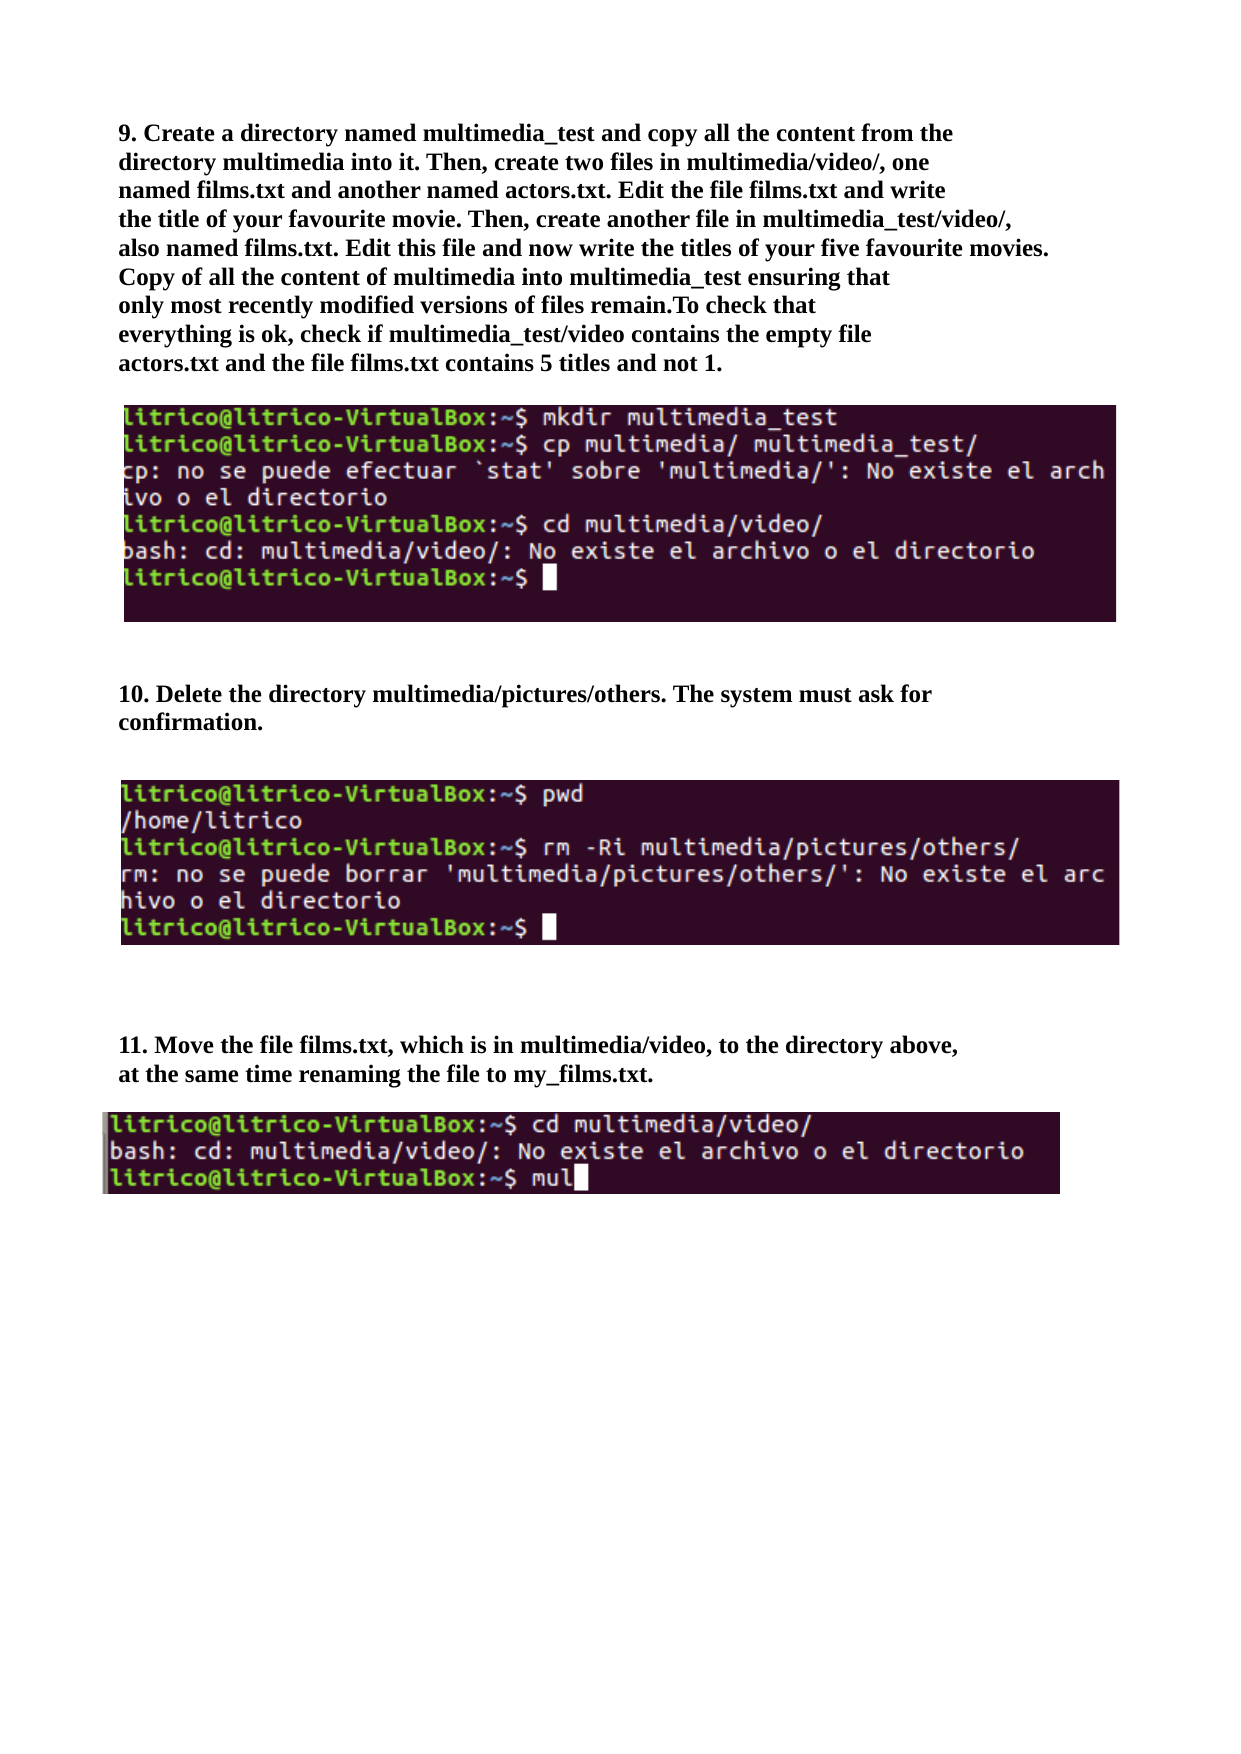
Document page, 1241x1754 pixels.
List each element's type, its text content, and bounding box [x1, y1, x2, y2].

picture [102, 1112, 1060, 1194]
text also named films.txt. Edit this file and now write the titles of your five favourite movies. [118, 233, 1122, 262]
text 11. Move the file films.txt, which is in multimedia/video, to the directory above, [118, 1031, 1122, 1059]
text named films.txt and another named actors.txt. Edit the file films.txt and write [118, 176, 1122, 204]
picture [124, 405, 1117, 622]
text at the same time renaming the file to my_films.txt. [118, 1059, 1122, 1088]
text confirmation. [118, 707, 1122, 736]
text directory multimedia into it. Then, create two files in multimedia/video/, one [118, 147, 1122, 176]
text Copy of all the content of multimedia into multimedia_test ensuring that [118, 262, 1122, 291]
text actors.txt and the file films.txt contains 5 titles and not 1. [118, 348, 1122, 377]
text everything is ok, check if multimedia_test/video contains the empty file [118, 319, 1122, 348]
picture [121, 780, 1120, 945]
text only most recently modified versions of files remain.To check that [118, 291, 1122, 319]
text the title of your favourite movie. Then, create another file in multimedia_test/video/, [118, 204, 1122, 233]
text 10. Delete the directory multimedia/pictures/others. The system must ask for [118, 679, 1122, 707]
text 9. Create a directory named multimedia_test and copy all the content from the [118, 118, 1122, 147]
